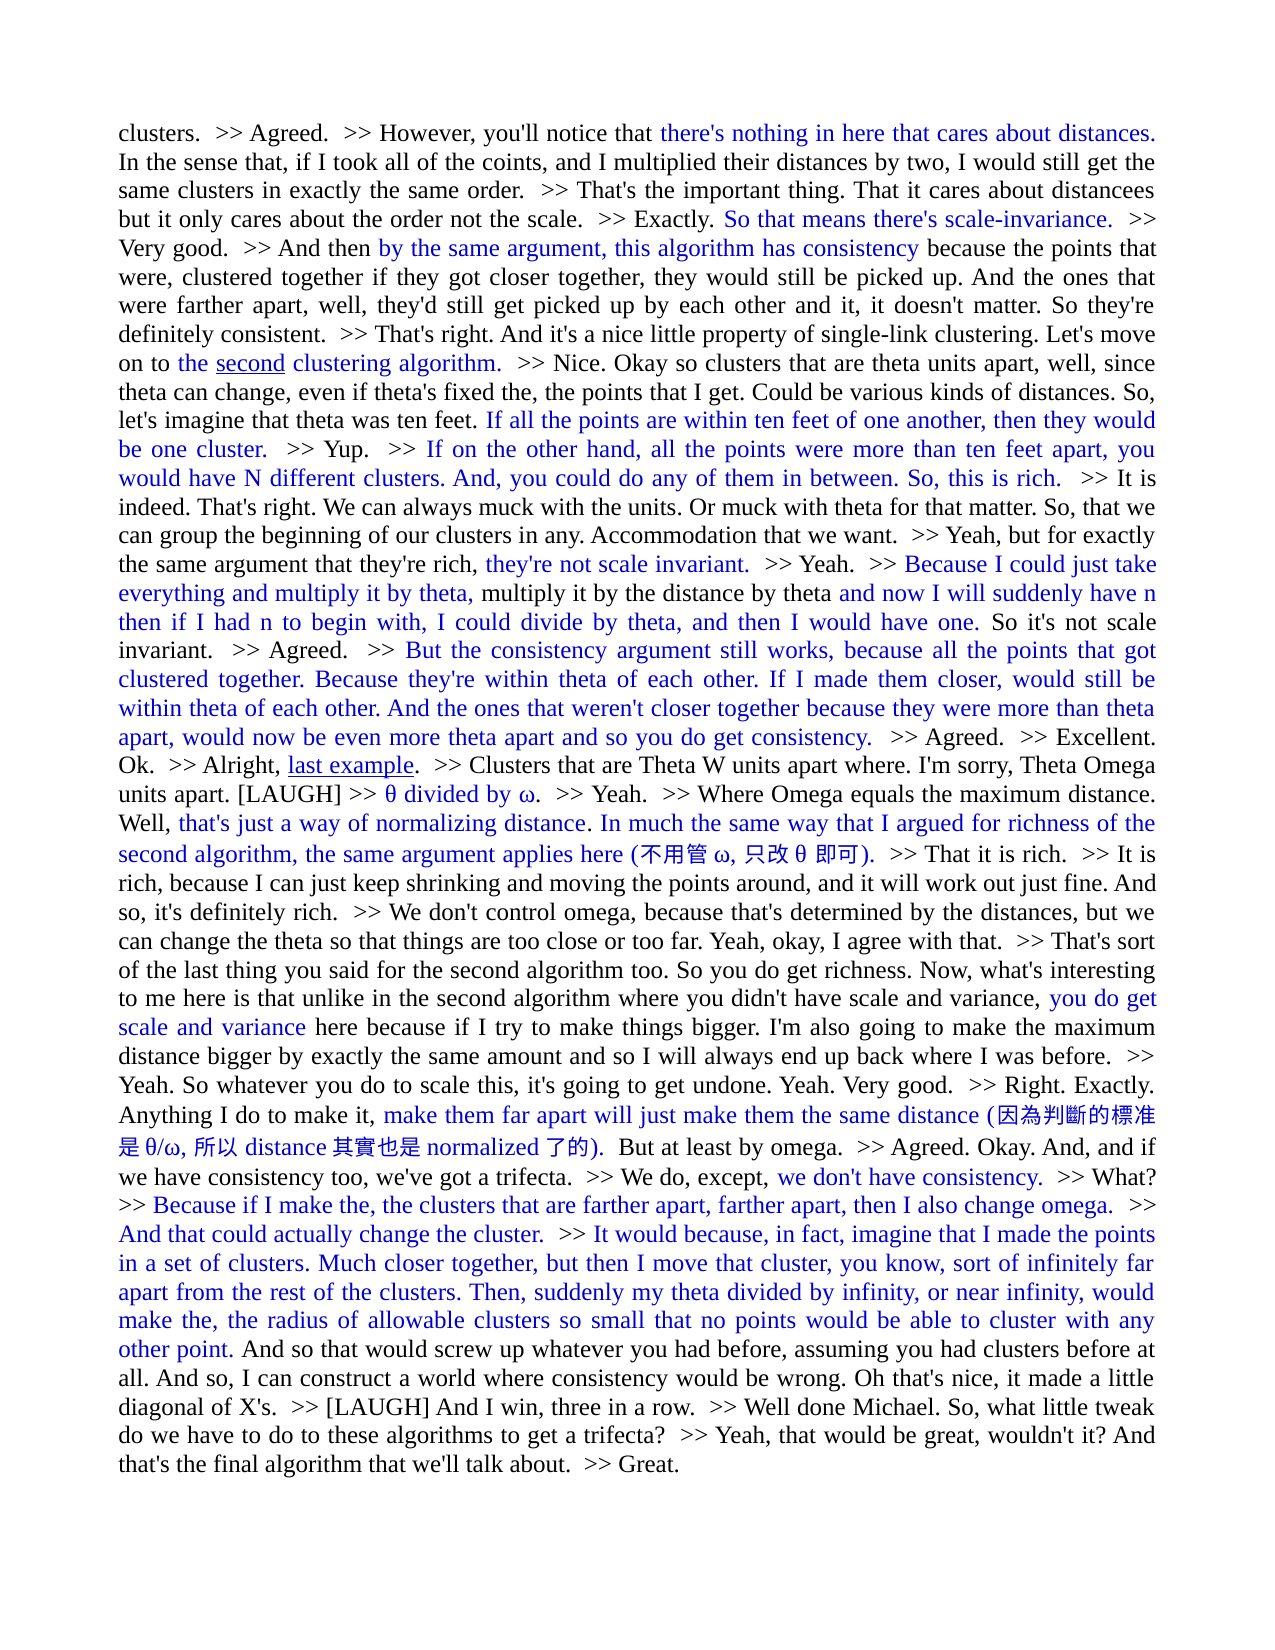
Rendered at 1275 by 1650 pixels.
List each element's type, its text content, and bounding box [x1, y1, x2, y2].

text clusters. >> Agreed. >> However, you'll notice that there's nothing in here that cares about distances. In the sense that, if I took all of the coints, and I multiplied their distances by two, I would still get the same clusters in exactly the same order. >> That's the important thing. That it cares about distancees but it only cares about the order not the scale. >> Exactly. So that means there's scale-invariance. >> Very good. >> And then by the same argument, this algorithm has consistency because the points that were, clustered together if they got closer together, they would still be picked up. And the ones that were farther apart, well, they'd still get picked up by each other and it, it doesn't matter. So they're definitely consistent. >> That's right. And it's a nice little property of single-link clustering. Let's move on to the second clustering algorithm. >> Nice. Okay so clusters that are theta units apart, well, since theta can change, even if theta's fixed the, the points that I get. Could be various kinds of distances. So, let's imagine that theta was ten feet. If all the points are within ten feet of one another, then they would be one cluster. >> Yup. >> If on the other hand, all the points were more than ten feet apart, you would have N different clusters. And, you could do any of them in between. So, this is rich. >> It is indeed. That's right. We can always muck with the units. Or muck with theta for that matter. So, that we can group the beginning of our clusters in any. Accommodation that we want. >> Yeah, but for exactly the same argument that they're rich, they're not scale invariant. >> Yeah. >> Because I could just take everything and multiply it by theta, multiply it by the distance by theta and now I will suddenly have n then if I had n to begin with, I could divide by theta, and then I would have one. So it's not scale invariant. >> Agreed. >> But the consistency argument still works, because all the points that got clustered together. Because they're within theta of each other. If I made them closer, would still be within theta of each other. And the ones that weren't closer together because they were more than theta apart, would now be even more theta apart and so you do get consistency. >> Agreed. >> Excellent. Ok. >> Alright, last example. >> Clusters that are Theta W units apart where. I'm sorry, Theta Omega units apart. [LAUGH] >> θ divided by ω. >> Yeah. >> Where Omega equals the maximum distance. Well, that's just a way of normalizing distance. In much the same way that I argued for richness of the second algorithm, the same argument applies here (不用管ω, 只改θ 即可). >> That it is rich. >> It is rich, because I can just keep shrinking and moving the points around, and it will work out just fine. And so, it's definitely rich. >> We don't control omega, because that's determined by the distances, but we can change the theta so that things are too close or too far. Yeah, okay, I agree with that. >> That's sort of the last thing you said for the second algorithm too. So you do get richness. Now, what's interesting to me here is that unlike in the second algorithm where you didn't have scale and variance, you do get scale and variance here because if I try to make things bigger. I'm also going to make the maximum distance bigger by exactly the same amount and so I will always end up back where I was before. >> Yeah. So whatever you do to scale this, it's going to get undone. Yeah. Very good. >> Right. Exactly. Anything I do to make it, make them far apart will just make them the same distance (因為判斷的標准 是θ/ω, 所以 distance其實也是normalized了的). But at least by omega. >> Agreed. Okay. And, and if we have consistency too, we've got a trifecta. >> We do, except, we don't have consistency. >> What? >> Because if I make the, the clusters that are farther apart, farther apart, then I also change omega. >> And that could actually change the cluster. >> It would because, in fact, imagine that I made the points in a set of clusters. Much closer together, but then I move that cluster, you know, sort of infinitely far apart from the rest of the clusters. Then, suddenly my theta divided by infinity, or near infinity, would make the, the radius of allowable clusters so small that no points would be able to cluster with any other point. And so that would screw up whatever you had before, assuming you had clusters before at all. And so, I can construct a world where consistency would be wrong. Oh that's nice, it made a little diagonal of X's. >> [LAUGH] And I win, three in a row. >> Well done Michael. So, what little tweak do we have to do to these algorithms to get a trifecta? >> Yeah, that would be great, wouldn't it? And that's the final algorithm that we'll talk about. >> Great. [118, 118, 1157, 1478]
